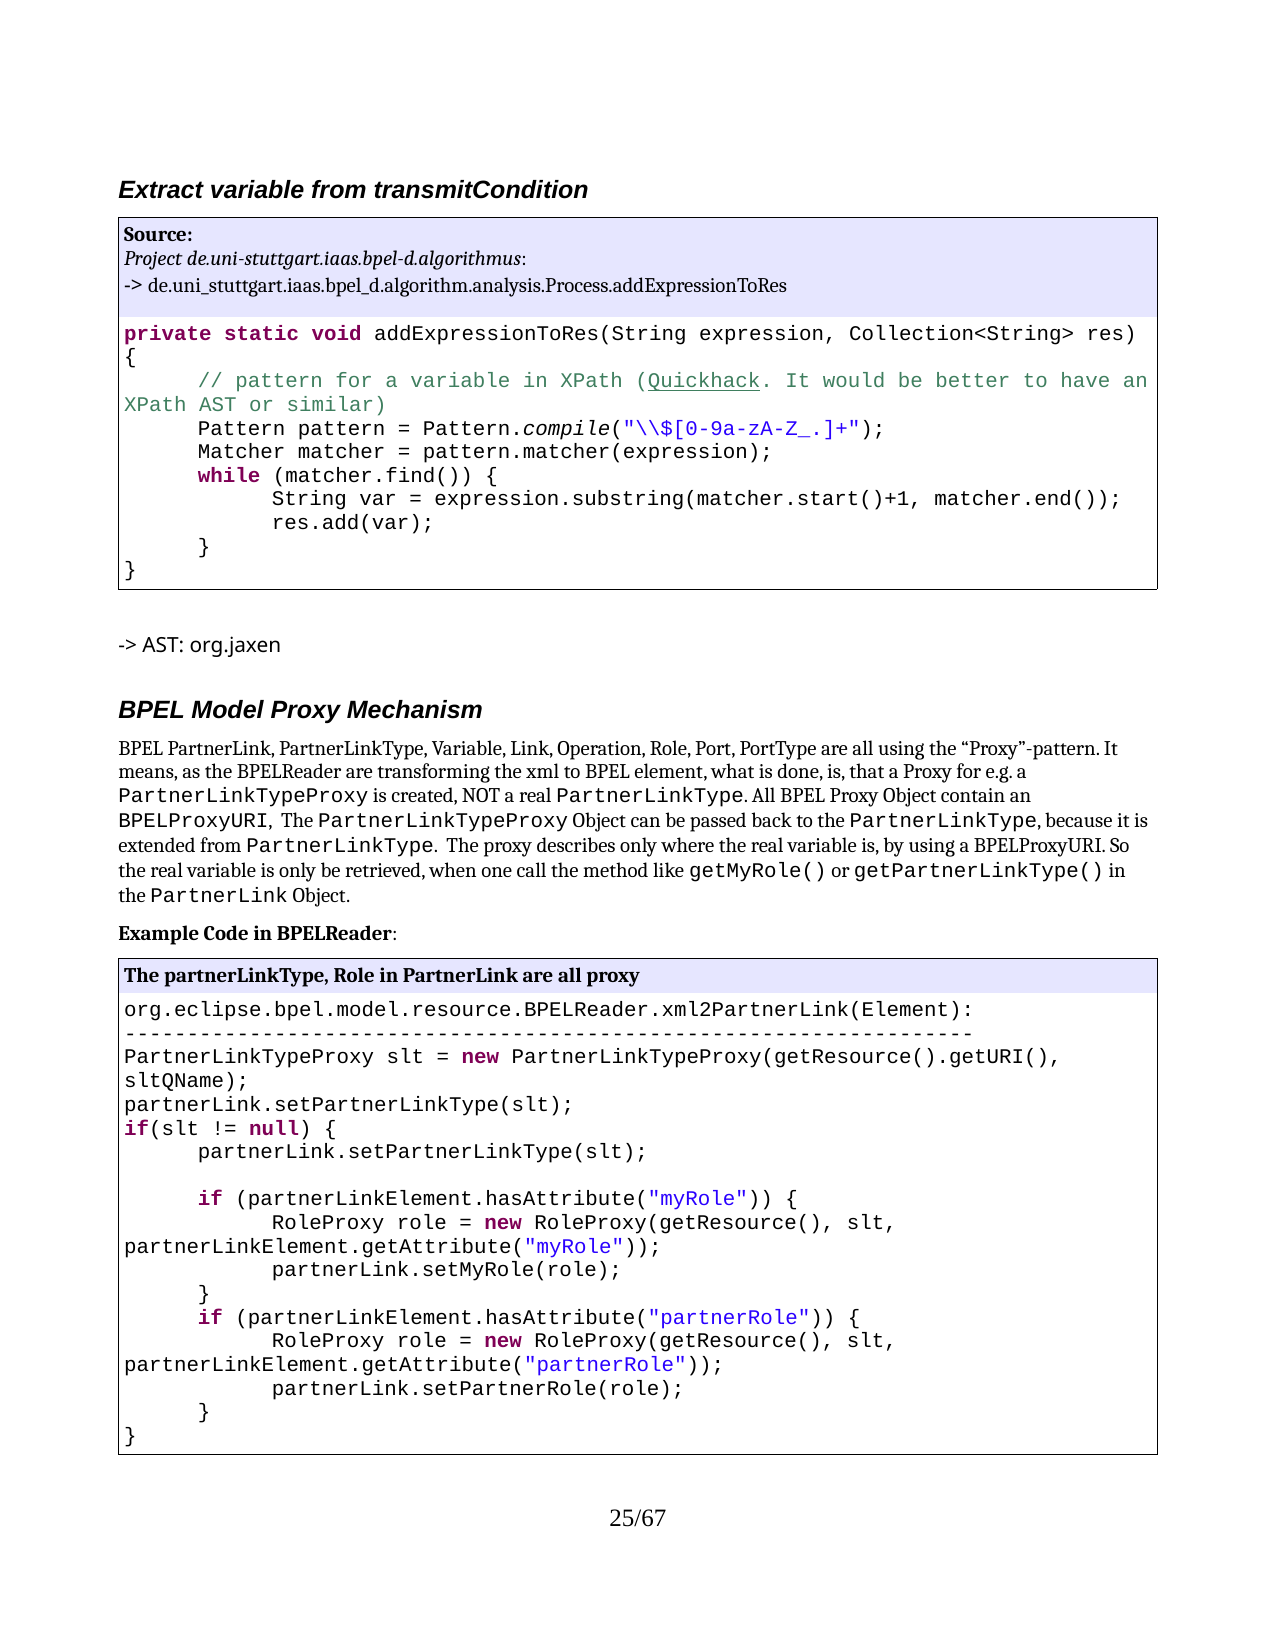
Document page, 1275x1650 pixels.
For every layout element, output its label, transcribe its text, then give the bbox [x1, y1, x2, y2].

text Example Code in BPELReader: [118, 922, 1157, 946]
text BPEL PartnerLink, PartnerLinkType, Variable, Link, Operation, Role, Port, PortType are all using the “Proxy”-pattern. It means, as the BPELReader are transforming the xml to BPEL element, what is done, is, that a Proxy for e.g. a PartnerLinkTypeProxy is created, NOT a real PartnerLinkType. All BPEL Proxy Object contain an BPELProxyURI, The PartnerLinkTypeProxy Object can be passed back to the PartnerLinkType, because it is extended from PartnerLinkType. The proxy describes only where the real variable is, by using a BPELProxyURI. So the real variable is only be retrieved, when one call the method like getMyRole() or getPartnerLinkType() in the PartnerLink Object. [118, 736, 1157, 909]
table_header The partnerLinkType, Role in PartnerLink are all proxy [119, 959, 1157, 993]
subtitle BPEL Model Proxy Mechanism [118, 696, 1157, 724]
text -> AST: org.jaxen [118, 630, 1157, 658]
subtitle Extract variable from transmitCondition [118, 176, 1157, 204]
table_cell private static void addExpressionToRes(String expression, Collection<String> res) { // pattern for a variable in XPath (Quickhack. It would be better to have an XPath AST or similar) Pattern pattern = Pattern.compile("\\$[0-9a-zA-Z_.]+"); Matcher matcher = pattern.matcher(expression); while (matcher.find()) { String var = expression.substring(matcher.start()+1, matcher.end()); res.add(var); } } [119, 317, 1157, 589]
table_cell org.eclipse.bpel.model.resource.BPELReader.xml2PartnerLink(Element): -------------------------------------------------------------------- PartnerLinkTypeProxy slt = new PartnerLinkTypeProxy(getResource().getURI(), sltQName); partnerLink.setPartnerLinkType(slt); if(slt != null) { partnerLink.setPartnerLinkType(slt); if (partnerLinkElement.hasAttribute("myRole")) { RoleProxy role = new RoleProxy(getResource(), slt, partnerLinkElement.getAttribute("myRole")); partnerLink.setMyRole(role); } if (partnerLinkElement.hasAttribute("partnerRole")) { RoleProxy role = new RoleProxy(getResource(), slt, partnerLinkElement.getAttribute("partnerRole")); partnerLink.setPartnerRole(role); } } [119, 994, 1157, 1454]
table_header Source: Project de.uni-stuttgart.iaas.bpel-d.algorithmus: -> de.uni_stuttgart.iaas.bpel_d.algorithm.analysis.Process.addExpressionToRes [119, 218, 1157, 317]
